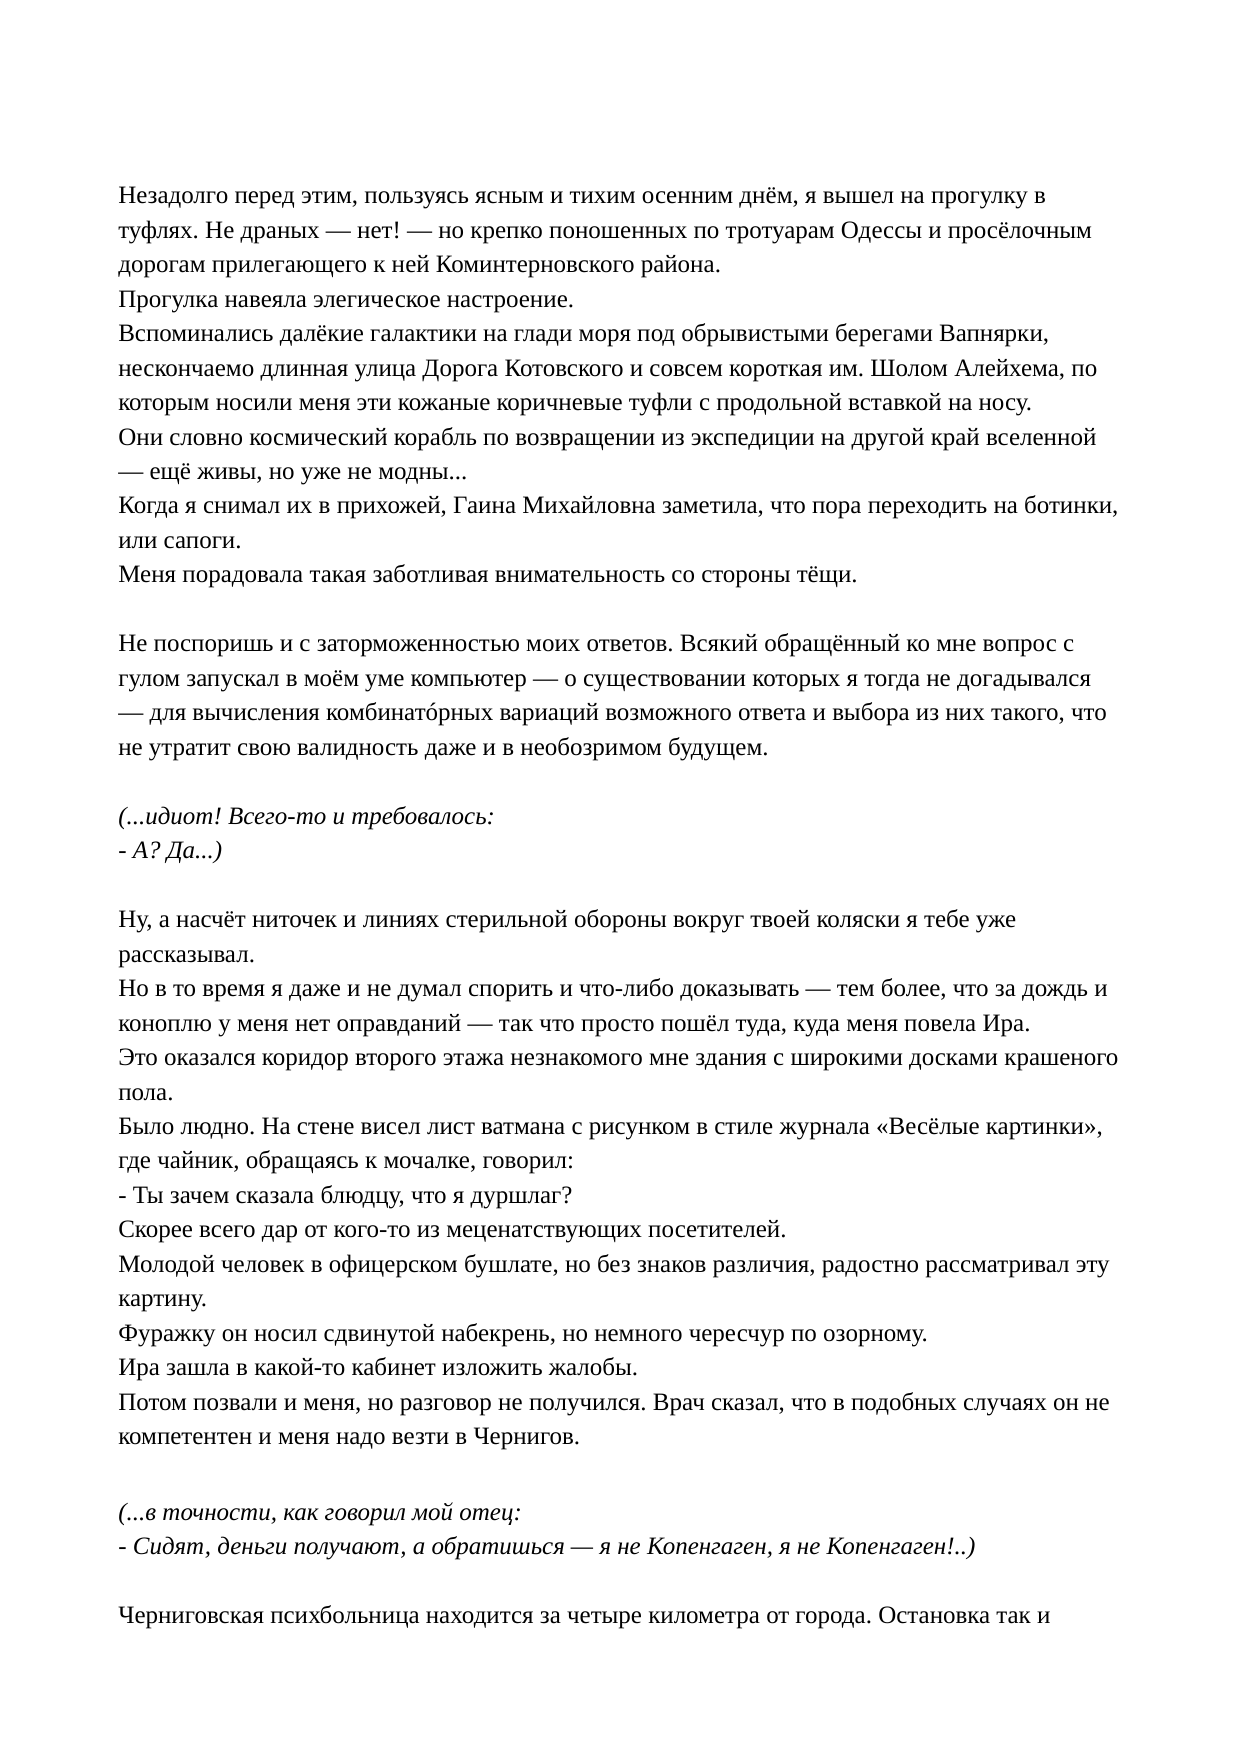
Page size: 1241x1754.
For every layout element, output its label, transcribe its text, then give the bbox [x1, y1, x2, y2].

text Ира зашла в какой-то кабинет изложить жалобы. [118, 1352, 1122, 1381]
text - А? Да...) [118, 835, 1122, 864]
text Скорее всего дар от кого-то из меценатствующих посетителей. [118, 1214, 1122, 1243]
text (...в точности, как говорил мой отец: [118, 1497, 1122, 1526]
text Молодой человек в офицерском бушлате, но без знаков различия, радостно рассматривал эту картину. [118, 1249, 1122, 1312]
text Не поспоришь и с заторможенностью моих ответов. Всякий обращённый ко мне вопрос с гулом запускал в моём уме компьютер — о существовании которых я тогда не догадывался — для вычисления комбинатóрных вариаций возможного ответа и выбора из них такого, что не утратит свою валидность даже и в необозримом будущем. [118, 628, 1122, 761]
text Вспоминались далёкие галактики на глади моря под обрывистыми берегами Вапнярки, нескончаемо длинная улица Дорога Котовского и совсем короткая им. Шолом Алейхема, по которым носили меня эти кожаные коричневые туфли с продольной вставкой на носу. [118, 318, 1122, 416]
text Фуражку он носил сдвинутой набекрень, но немного чересчур по озорному. [118, 1318, 1122, 1347]
text Потом позвали и меня, но разговор не получился. Врач сказал, что в подобных случаях он не компетентен и меня надо везти в Чернигов. [118, 1387, 1122, 1450]
text - Ты зачем сказала блюдцу, что я дуршлаг? [118, 1180, 1122, 1209]
text Они словно космический корабль по возвращении из экспедиции на другой край вселенной — ещё живы, но уже не модны... [118, 422, 1122, 485]
text (...идиот! Всего-то и требовалось: [118, 801, 1122, 829]
text Черниговская психбольница находится за четыре километра от города. Остановка так и [118, 1600, 1122, 1629]
text Но в то время я даже и не думал спорить и что-либо доказывать — тем более, что за дождь и коноплю у меня нет оправданий — так что просто пошёл туда, куда меня повела Ира. [118, 973, 1122, 1036]
text Прогулка навеяла элегическое настроение. [118, 284, 1122, 312]
text Когда я снимал их в прихожей, Гаина Михайловна заметила, что пора переходить на ботинки, или сапоги. [118, 491, 1122, 554]
text - Сидят, деньги получают, а обратишься — я не Копенгаген, я не Копенгаген!..) [118, 1531, 1122, 1560]
text Это оказался коридор второго этажа незнакомого мне здания с широкими досками крашеного пола. [118, 1042, 1122, 1105]
text Ну, а насчёт ниточек и линиях стерильной обороны вокруг твоей коляски я тебе уже рассказывал. [118, 904, 1122, 967]
text Было людно. На стене висел лист ватмана с рисунком в стиле журнала «Весёлые картинки», где чайник, обращаясь к мочалке, говорил: [118, 1111, 1122, 1174]
text Меня порадовала такая заботливая внимательность со стороны тёщи. [118, 559, 1122, 588]
text Незадолго перед этим, пользуясь ясным и тихим осенним днём, я вышел на прогулку в туфлях. Не драных — нет! — но крепко поношенных по тротуарам Одессы и просёлочным дорогам прилегающего к ней Коминтерновского района. [118, 180, 1122, 278]
